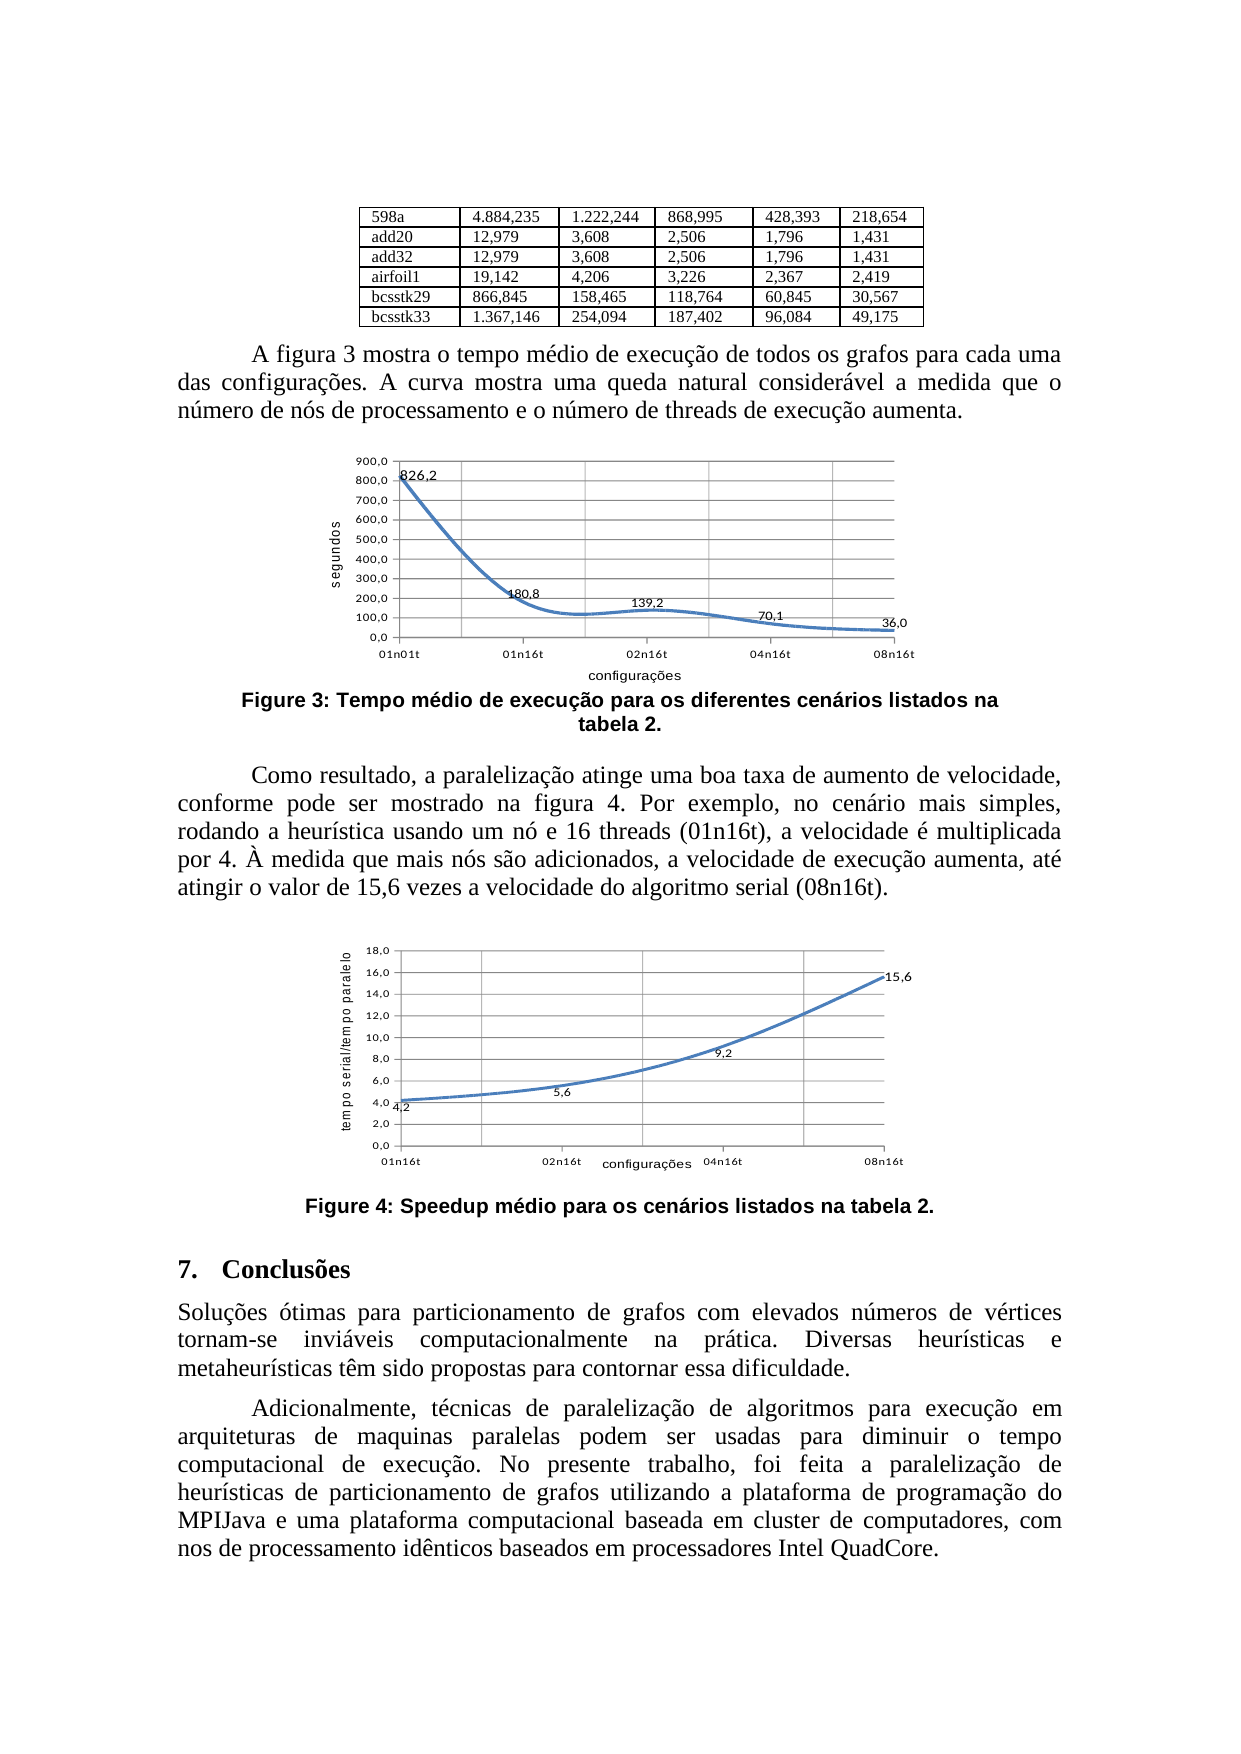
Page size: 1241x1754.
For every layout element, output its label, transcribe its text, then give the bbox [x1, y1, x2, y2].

table_cell add32 [360, 248, 459, 266]
table_cell 1,431 [841, 248, 923, 266]
table_cell bcsstk33 [360, 308, 459, 326]
table_cell 428,393 [754, 208, 839, 226]
table_cell 3,226 [656, 268, 752, 286]
table_cell 30,567 [841, 288, 923, 306]
table_cell 2,367 [754, 268, 839, 286]
table_cell 49,175 [841, 308, 923, 326]
table_cell 254,094 [560, 308, 654, 326]
table_cell 218,654 [841, 208, 923, 226]
table_cell 2,506 [656, 248, 752, 266]
table_cell 868,995 [656, 208, 752, 226]
table_cell airfoil1 [360, 268, 459, 286]
text Soluções ótimas para particionamento de grafos com elevados números de vértices tornam-se inviáveis computacionalmente na prática. Diversas heurísticas e metaheurísticas têm sido propostas para contornar essa dificuldade. [177, 1297, 1063, 1381]
table_cell 1,796 [754, 248, 839, 266]
table_cell 1,431 [841, 228, 923, 246]
table_cell 96,084 [754, 308, 839, 326]
table_cell 3,608 [560, 248, 654, 266]
table_cell 60,845 [754, 288, 839, 306]
table_cell 158,465 [560, 288, 654, 306]
text Como resultado, a paralelização atinge uma boa taxa de aumento de velocidade, conforme pode ser mostrado na figura 4. Por exemplo, no cenário mais simples, rodando a heurística usando um nó e 16 threads (01n16t), a velocidade é multiplicada por 4. À medida que mais nós são adicionados, a velocidade de execução aumenta, até atingir o valor de 15,6 vezes a velocidade do algoritmo serial (08n16t). [177, 761, 1063, 901]
table_cell 4.884,235 [461, 208, 558, 226]
table_cell 19,142 [461, 268, 558, 286]
table_cell 2,506 [656, 228, 752, 246]
text Figure 4: Speedup médio para os cenários listados na tabela 2. [224, 913, 1016, 1218]
table_cell add20 [360, 228, 459, 246]
table_cell 866,845 [461, 288, 558, 306]
text Figure 3: Tempo médio de execução para os diferentes cenários listados na tabela 2. [224, 436, 1016, 736]
table_cell 118,764 [656, 288, 752, 306]
title Conclusões [177, 1255, 1063, 1285]
table_cell bcsstk29 [360, 288, 459, 306]
table_cell 1,796 [754, 228, 839, 246]
text Adicionalmente, técnicas de paralelização de algoritmos para execução em arquiteturas de maquinas paralelas podem ser usadas para diminuir o tempo computacional de execução. No presente trabalho, foi feita a paralelização de heurísticas de particionamento de grafos utilizando a plataforma de programação do MPIJava e uma plataforma computacional baseada em cluster de computadores, com nos de processamento idênticos baseados em processadores Intel QuadCore. [177, 1394, 1063, 1562]
table_cell 3,608 [560, 228, 654, 246]
table_cell 187,402 [656, 308, 752, 326]
table_cell 1.222,244 [560, 208, 654, 226]
table_cell 4,206 [560, 268, 654, 286]
table_cell 12,979 [461, 228, 558, 246]
table_cell 1.367,146 [461, 308, 558, 326]
text A figura 3 mostra o tempo médio de execução de todos os grafos para cada uma das configurações. A curva mostra uma queda natural considerável a medida que o número de nós de processamento e o número de threads de execução aumenta. [177, 340, 1063, 424]
table_cell 598a [360, 208, 459, 226]
table_cell 12,979 [461, 248, 558, 266]
table_cell 2,419 [841, 268, 923, 286]
